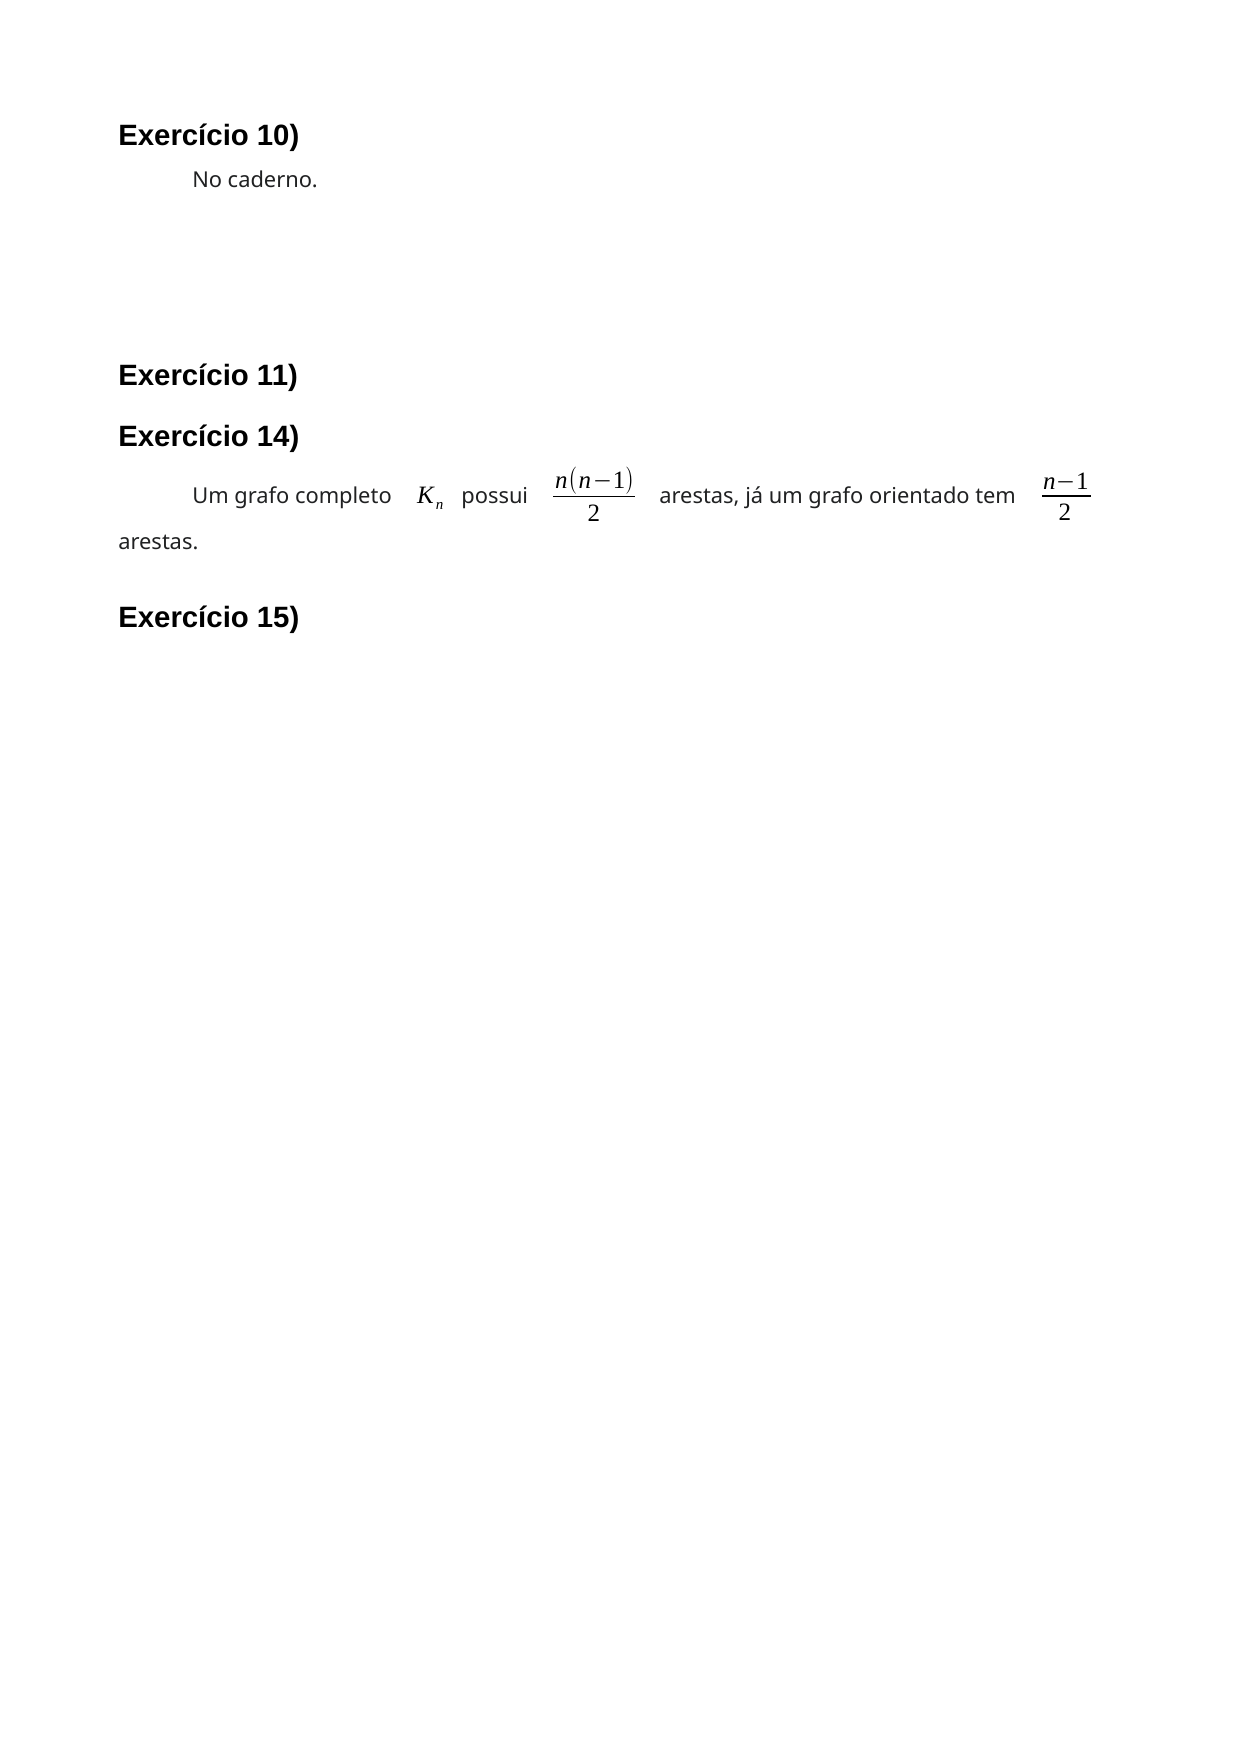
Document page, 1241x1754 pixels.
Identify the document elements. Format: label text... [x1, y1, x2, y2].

text Um grafo completo possui arestas, já um grafo orientado tem arestas. [118, 465, 1122, 556]
subtitle Exercício 15) [118, 600, 1122, 634]
subtitle Exercício 14) [118, 418, 1122, 452]
subtitle Exercício 11) [118, 358, 1122, 391]
text No caderno. [118, 164, 1122, 194]
subtitle Exercício 10) [118, 118, 1122, 152]
